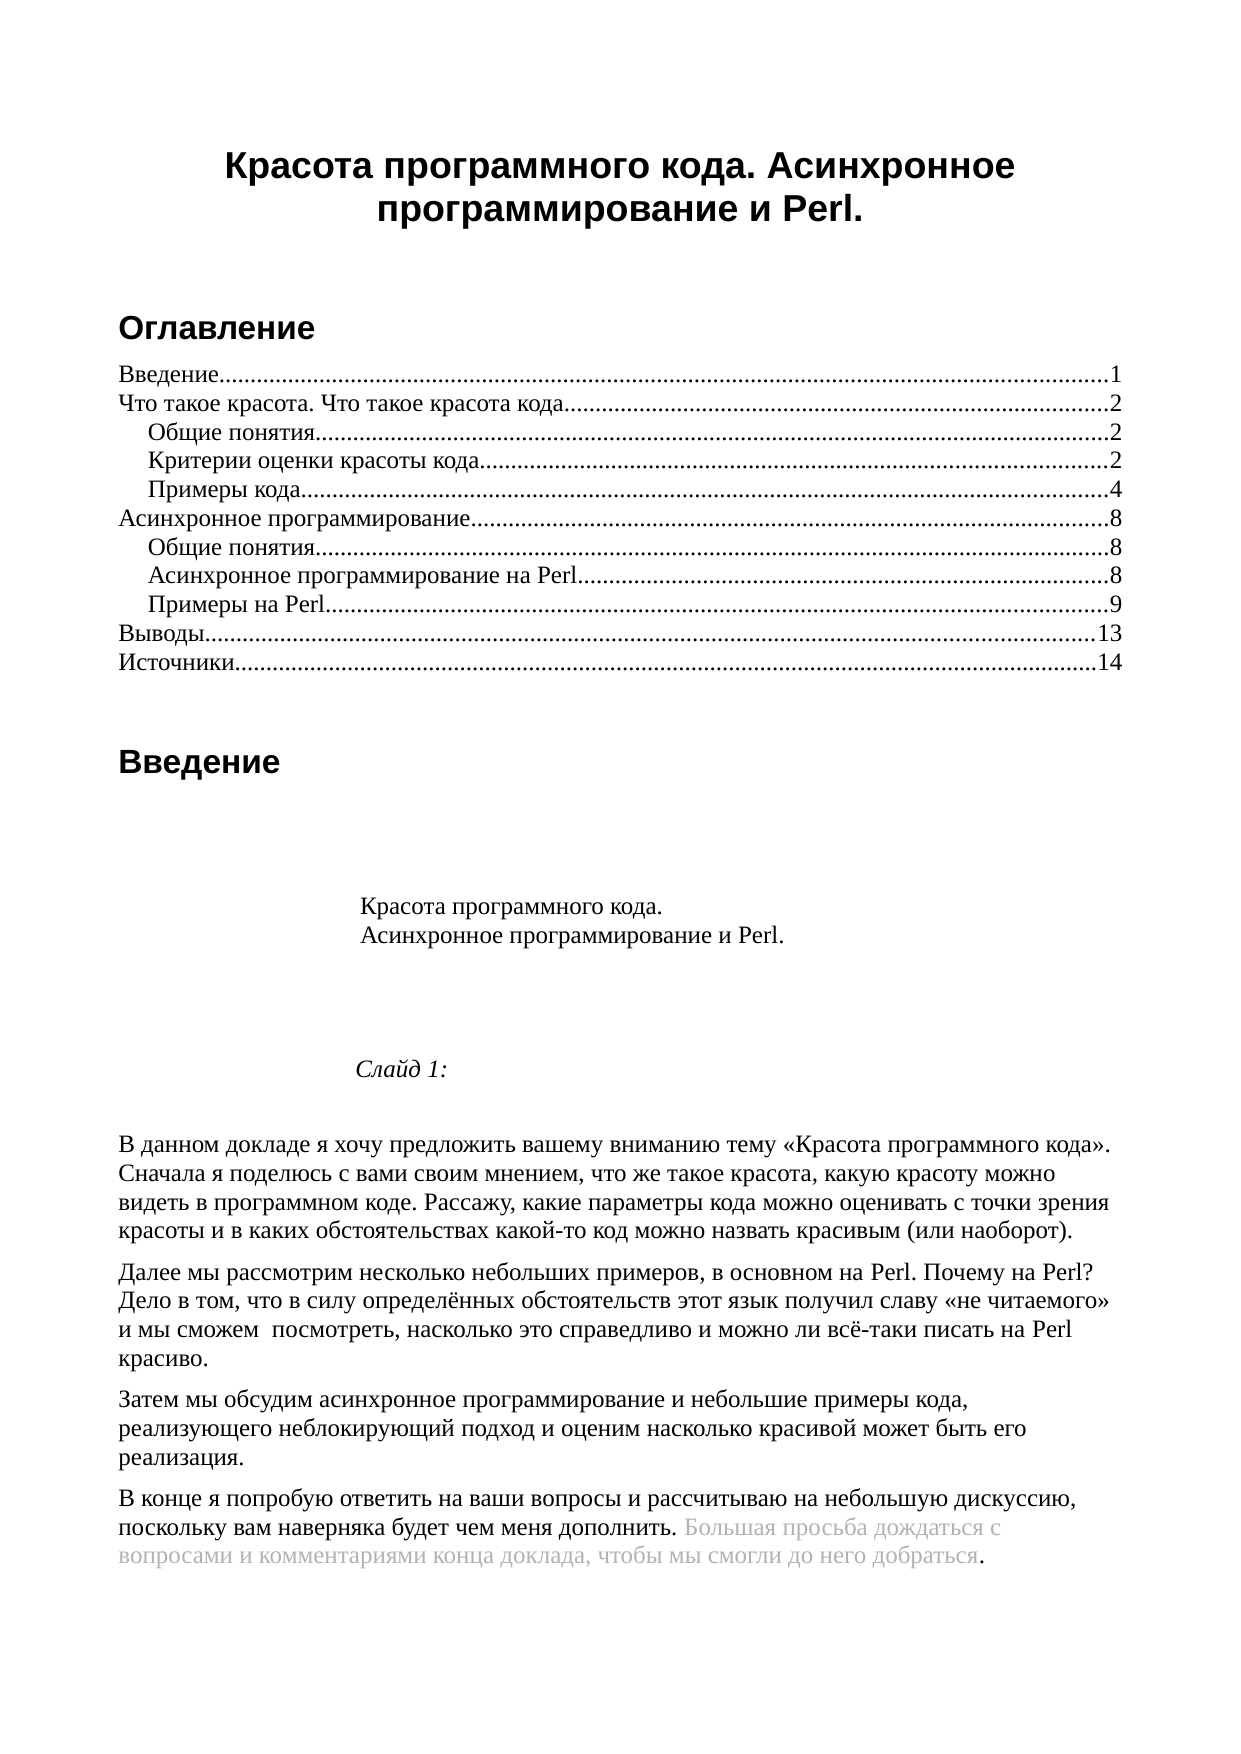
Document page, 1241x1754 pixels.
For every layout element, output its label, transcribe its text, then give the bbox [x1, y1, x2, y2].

text Что такое красота. Что такое красота кода 2 [118, 388, 1122, 417]
text Общие понятия 8 [148, 532, 1122, 560]
text Далее мы рассмотрим несколько небольших примеров, в основном на Perl. Почему на Perl? Дело в том, что в силу определённых обстоятельств этот язык получил славу «не читаемого» и мы сможем посмотреть, насколько это справедливо и можно ли всё-таки писать на Perl красиво. [118, 1257, 1122, 1372]
text Общие понятия 2 [148, 417, 1122, 445]
title Красота программного кода. Асинхронное программирование и Perl. [118, 143, 1122, 229]
text Критерии оценки красоты кода 2 [148, 445, 1122, 474]
text Введение 1 [118, 359, 1122, 388]
text Примеры кода 4 [148, 474, 1122, 503]
text Асинхронное программирование 8 [118, 503, 1122, 532]
subtitle Введение [118, 742, 1122, 780]
text Выводы 13 [118, 618, 1122, 647]
text Асинхронное программирование на Perl 8 [148, 560, 1122, 589]
text В данном докладе я хочу предложить вашему вниманию тему «Красота программного кода». Сначала я поделюсь с вами своим мнением, что же такое красота, какую красоту можно видеть в программном коде. Рассажу, какие параметры кода можно оценивать с точки зрения красоты и в каких обстоятельствах какой-то код можно назвать красивым (или наоборот). [118, 1129, 1122, 1244]
text Затем мы обсудим асинхронное программирование и небольшие примеры кода, реализующего неблокирующий подход и оценим насколько красивой может быть его реализация. [118, 1384, 1122, 1471]
text Источники 14 [118, 647, 1122, 675]
text В конце я попробую ответить на ваши вопросы и рассчитываю на небольшую дискуссию, поскольку вам наверняка будет чем меня дополнить. Большая просьба дождаться с вопросами и комментариями конца доклада, чтобы мы смогли до него добраться. [118, 1483, 1122, 1569]
text Примеры на Perl 9 [148, 589, 1122, 618]
subtitle Оглавление [118, 308, 1122, 347]
text Слайд 1: [355, 818, 860, 1082]
